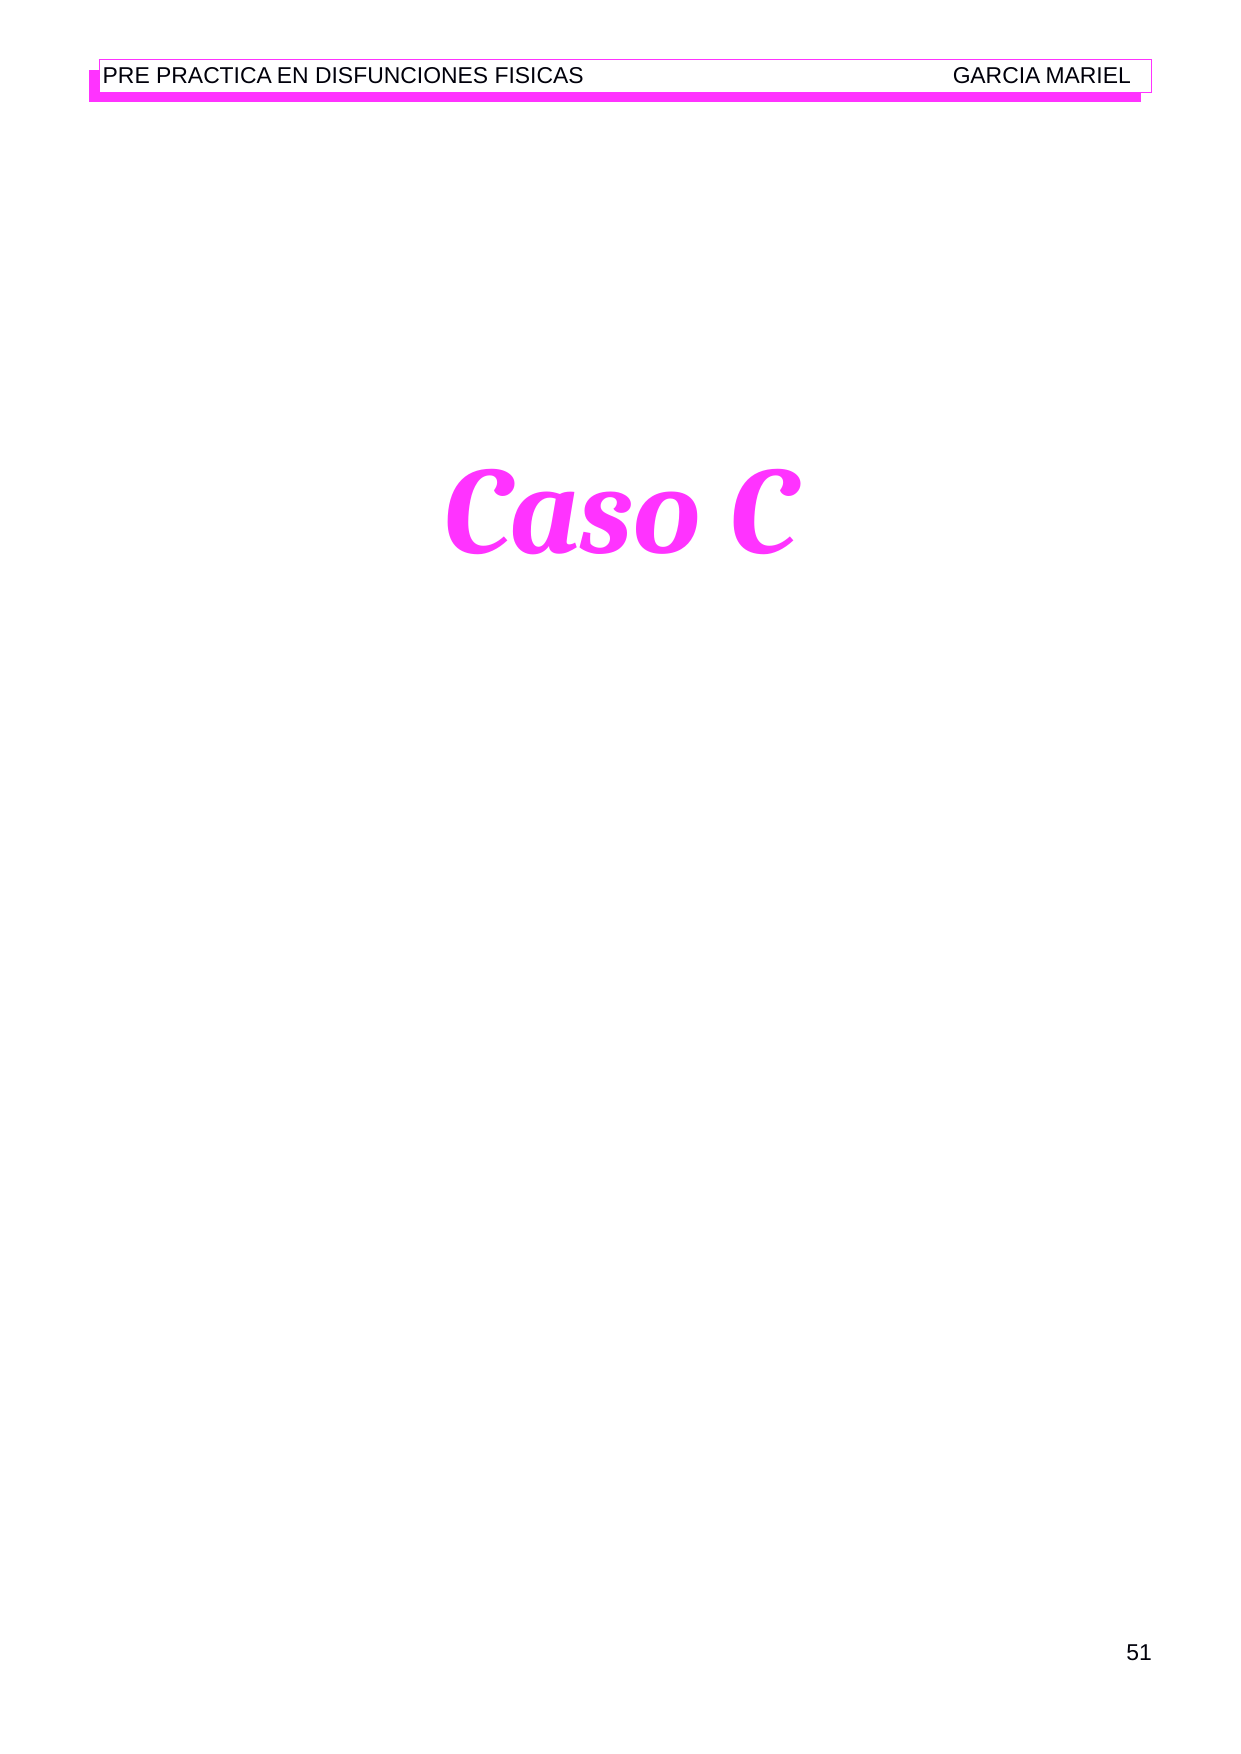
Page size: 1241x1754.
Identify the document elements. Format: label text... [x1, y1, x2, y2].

text Caso C [88, 441, 1152, 585]
